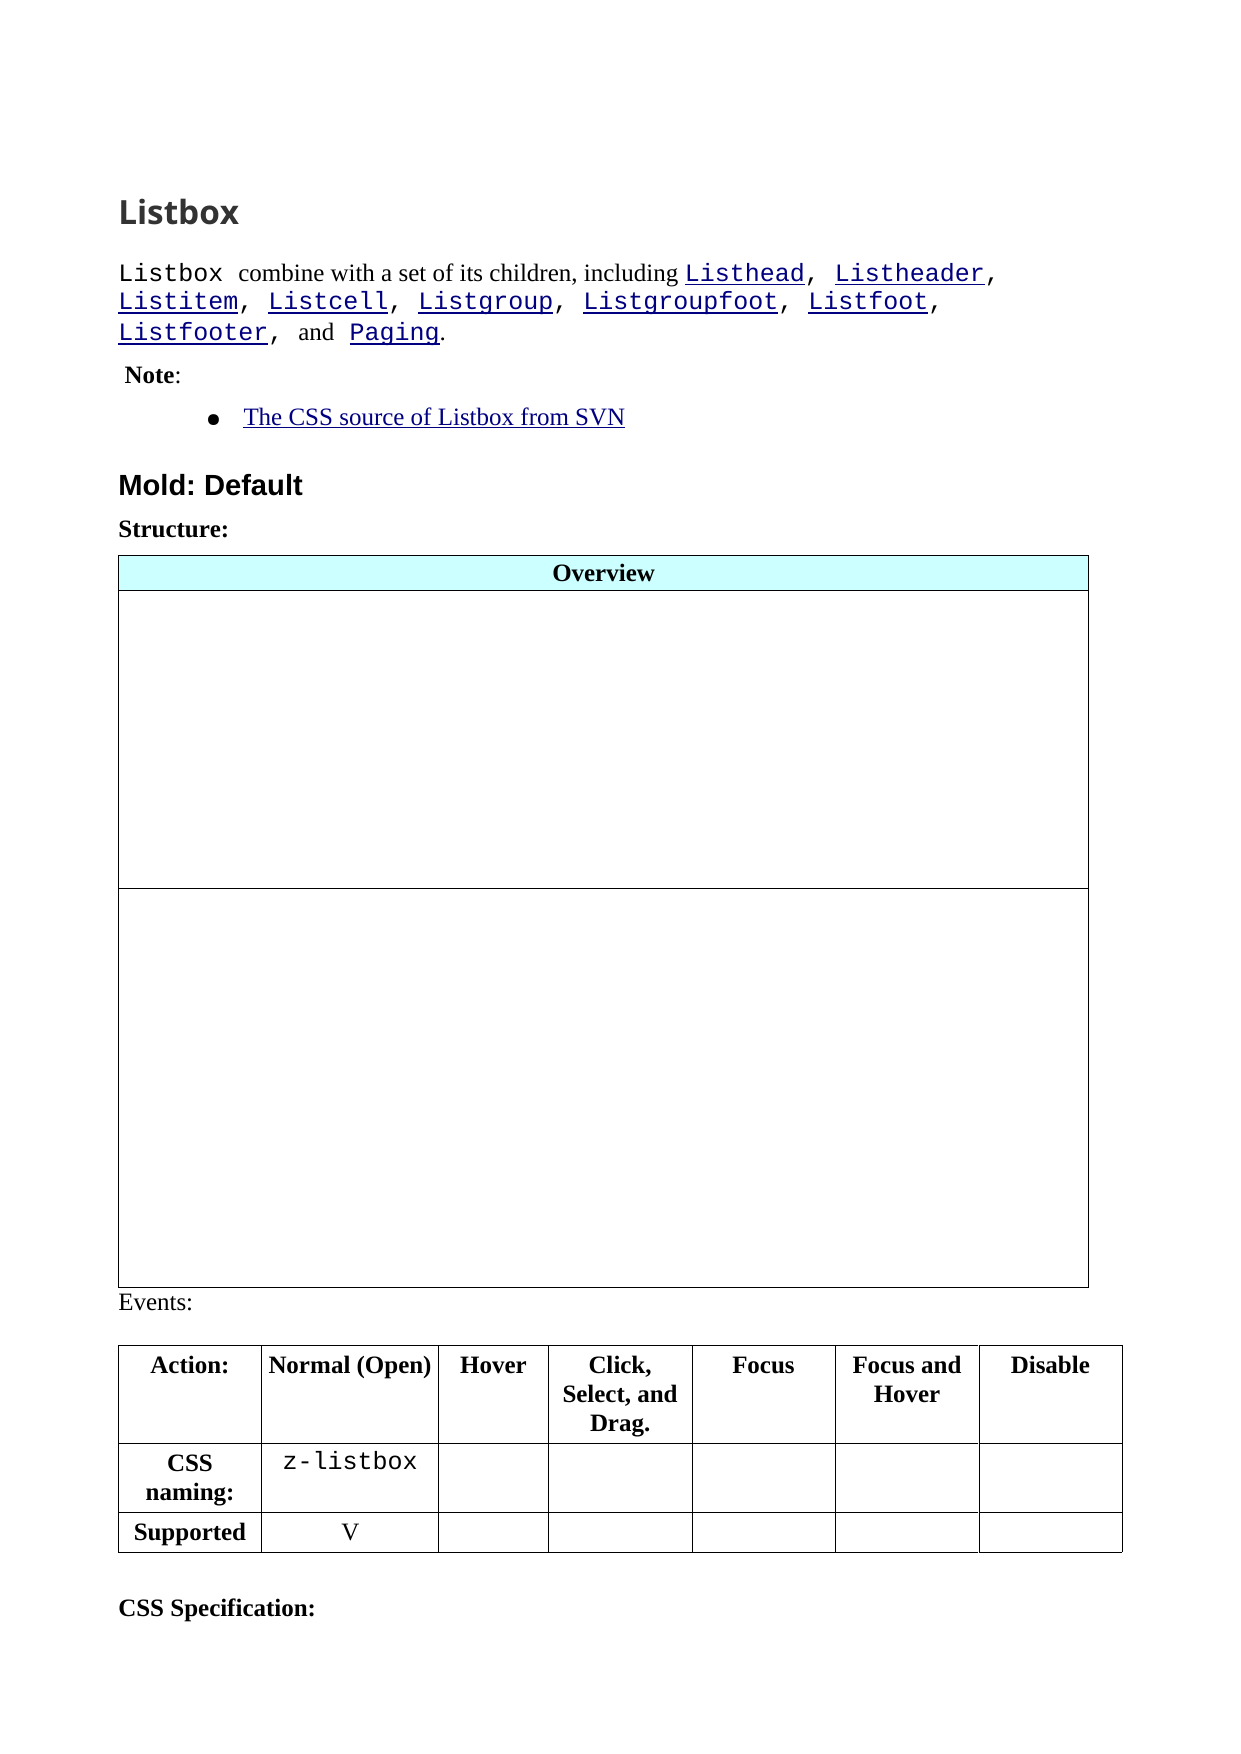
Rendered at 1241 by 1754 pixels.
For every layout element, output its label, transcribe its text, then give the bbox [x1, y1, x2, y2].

table_cell [980, 1513, 1122, 1552]
table_cell [119, 591, 1088, 888]
table_cell [119, 889, 1088, 1287]
table_header Overview [119, 556, 1088, 590]
subtitle Listbox [118, 189, 1122, 234]
table_header Click, Select, and Drag. [549, 1346, 692, 1443]
table_cell [439, 1444, 548, 1512]
list The CSS source of Listbox from SVN [236, 402, 1122, 431]
table_header Disable [980, 1346, 1122, 1443]
table_header Action: [119, 1346, 261, 1443]
text Note: [118, 361, 1122, 389]
table_cell V [262, 1513, 438, 1552]
text Structure: [118, 514, 1122, 543]
subtitle Mold: Default [118, 468, 1122, 502]
text CSS Specification: [118, 1593, 1122, 1622]
table_cell [439, 1513, 548, 1552]
table_cell Supported [119, 1513, 261, 1552]
table_cell [980, 1444, 1122, 1512]
table_header Focus [693, 1346, 835, 1443]
table_header Normal (Open) [262, 1346, 438, 1443]
table_cell [836, 1513, 978, 1552]
text Events: [118, 1287, 1122, 1345]
text Listbox combine with a set of its children, including Listhead, Listheader, Listitem, Listcell, Listgroup, Listgroupfoot, Listfoot, Listfooter, and Paging. [118, 258, 1122, 348]
table_cell [693, 1513, 835, 1552]
table_cell z-listbox [262, 1444, 438, 1512]
table_cell [836, 1444, 978, 1512]
table_cell CSS naming: [119, 1444, 261, 1512]
table_cell [693, 1444, 835, 1512]
table_cell [549, 1444, 692, 1512]
table_cell [549, 1513, 692, 1552]
table_header Hover [439, 1346, 548, 1443]
table_header Focus and Hover [836, 1346, 978, 1443]
